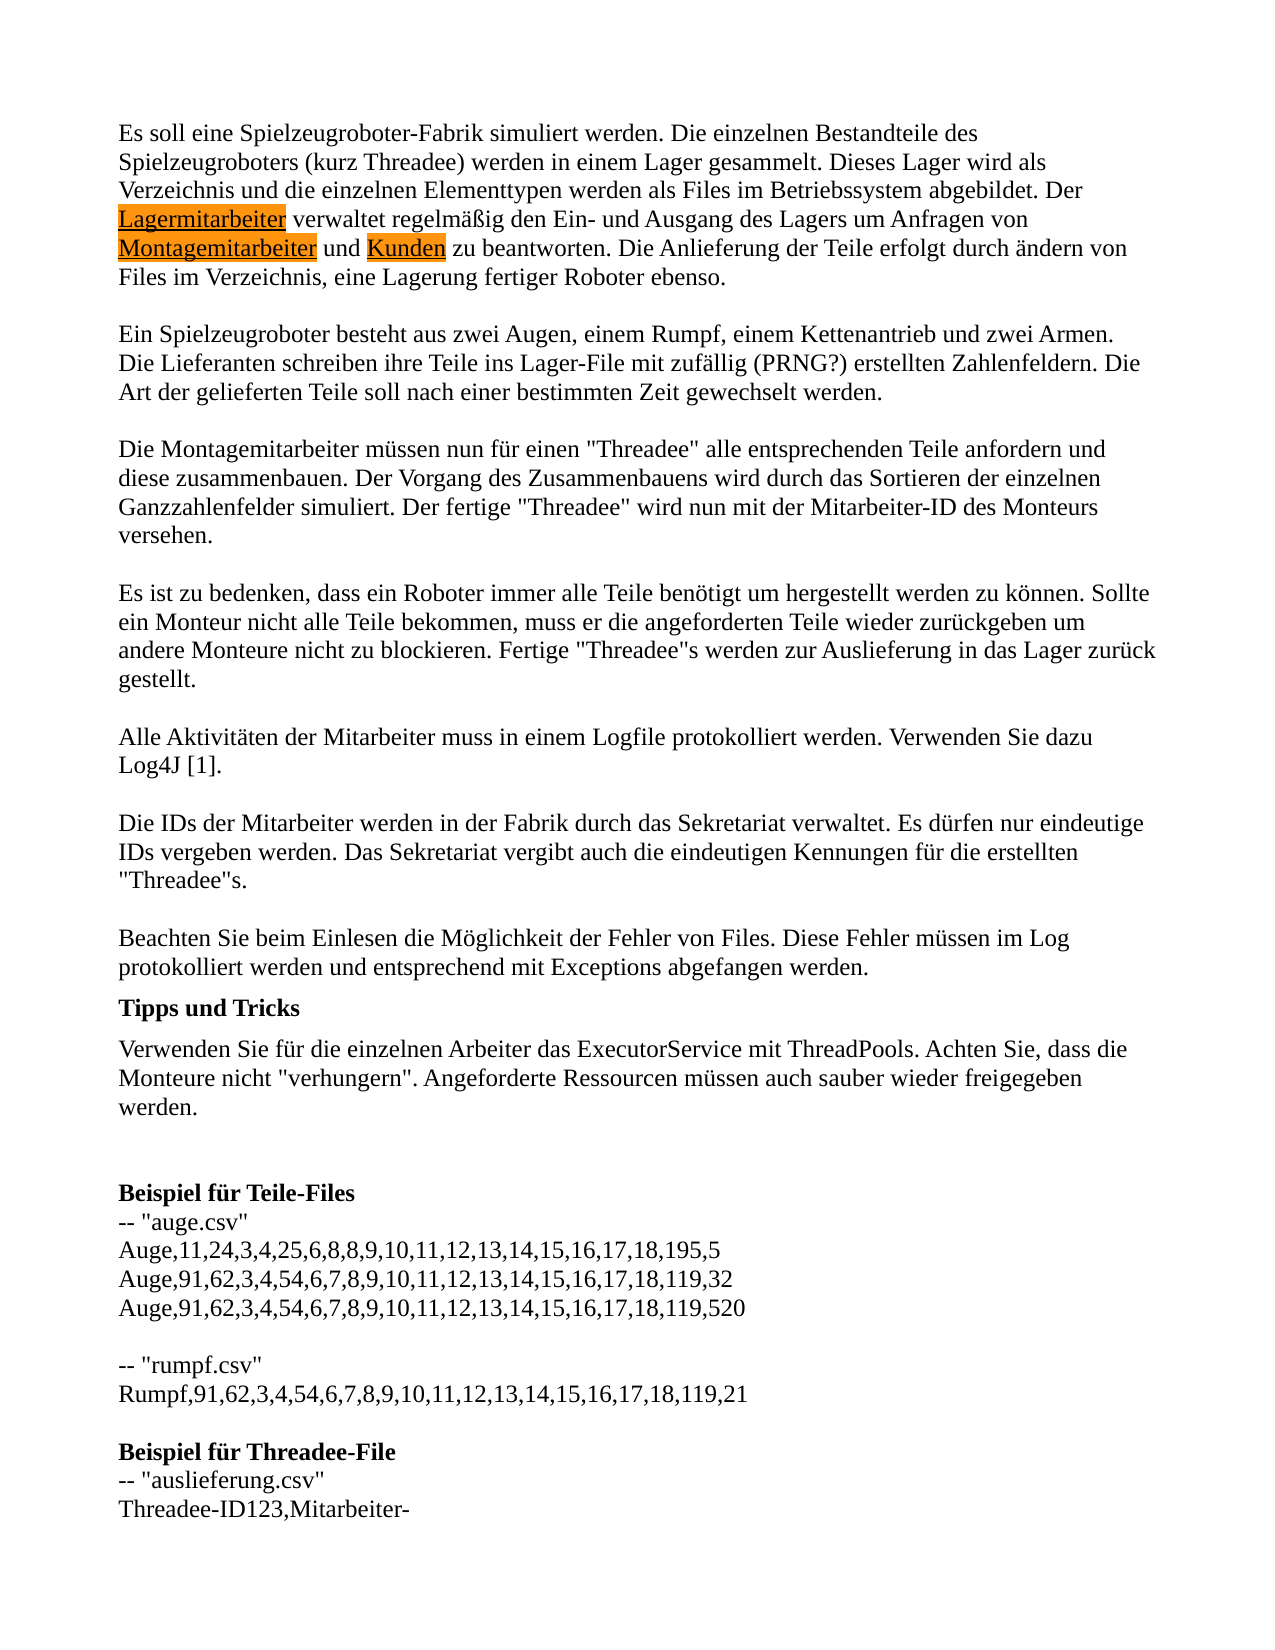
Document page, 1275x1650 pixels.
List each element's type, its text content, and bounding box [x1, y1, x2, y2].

text Verwenden Sie für die einzelnen Arbeiter das ExecutorService mit ThreadPools. Achten Sie, dass die Monteure nicht "verhungern". Angeforderte Ressourcen müssen auch sauber wieder freigegeben werden. Beispiel für Teile-Files -- "auge.csv" Auge,11,24,3,4,25,6,8,8,9,10,11,12,13,14,15,16,17,18,195,5 Auge,91,62,3,4,54,6,7,8,9,10,11,12,13,14,15,16,17,18,119,32 Auge,91,62,3,4,54,6,7,8,9,10,11,12,13,14,15,16,17,18,119,520 -- "rumpf.csv" Rumpf,91,62,3,4,54,6,7,8,9,10,11,12,13,14,15,16,17,18,119,21 Beispiel für Threadee-File -- "auslieferung.csv" Threadee-ID123,Mitarbeiter- [118, 1034, 1157, 1523]
text Tipps und Tricks [118, 993, 1157, 1022]
text Es soll eine Spielzeugroboter-Fabrik simuliert werden. Die einzelnen Bestandteile des Spielzeugroboters (kurz Threadee) werden in einem Lager gesammelt. Dieses Lager wird als Verzeichnis und die einzelnen Elementtypen werden als Files im Betriebssystem abgebildet. Der Lagermitarbeiter verwaltet regelmäßig den Ein- und Ausgang des Lagers um Anfragen von Montagemitarbeiter und Kunden zu beantworten. Die Anlieferung der Teile erfolgt durch ändern von Files im Verzeichnis, eine Lagerung fertiger Roboter ebenso. Ein Spielzeugroboter besteht aus zwei Augen, einem Rumpf, einem Kettenantrieb und zwei Armen. Die Lieferanten schreiben ihre Teile ins Lager-File mit zufällig (PRNG?) erstellten Zahlenfeldern. Die Art der gelieferten Teile soll nach einer bestimmten Zeit gewechselt werden. Die Montagemitarbeiter müssen nun für einen "Threadee" alle entsprechenden Teile anfordern und diese zusammenbauen. Der Vorgang des Zusammenbauens wird durch das Sortieren der einzelnen Ganzzahlenfelder simuliert. Der fertige "Threadee" wird nun mit der Mitarbeiter-ID des Monteurs versehen. Es ist zu bedenken, dass ein Roboter immer alle Teile benötigt um hergestellt werden zu können. Sollte ein Monteur nicht alle Teile bekommen, muss er die angeforderten Teile wieder zurückgeben um andere Monteure nicht zu blockieren. Fertige "Threadee"s werden zur Auslieferung in das Lager zurück gestellt. Alle Aktivitäten der Mitarbeiter muss in einem Logfile protokolliert werden. Verwenden Sie dazu Log4J [1]. Die IDs der Mitarbeiter werden in der Fabrik durch das Sekretariat verwaltet. Es dürfen nur eindeutige IDs vergeben werden. Das Sekretariat vergibt auch die eindeutigen Kennungen für die erstellten "Threadee"s. Beachten Sie beim Einlesen die Möglichkeit der Fehler von Files. Diese Fehler müssen im Log protokolliert werden und entsprechend mit Exceptions abgefangen werden. [118, 118, 1157, 981]
